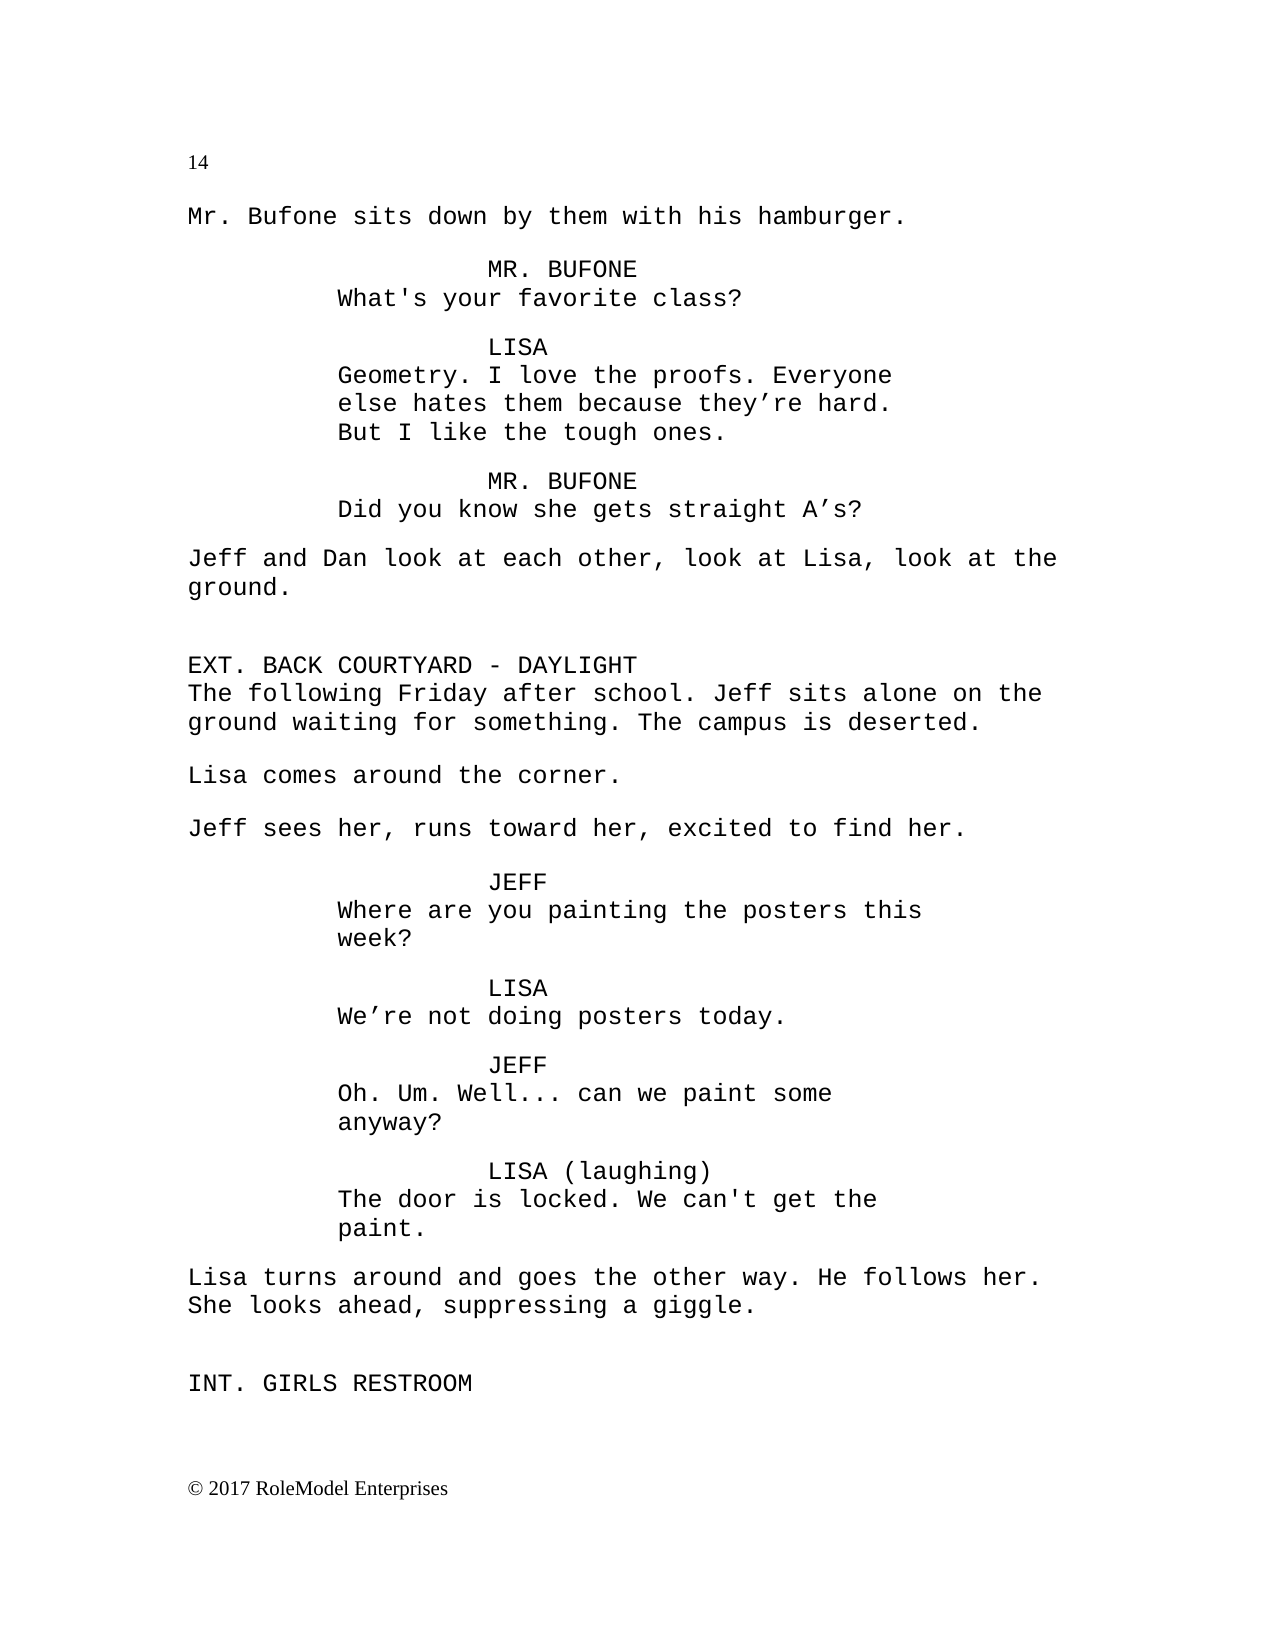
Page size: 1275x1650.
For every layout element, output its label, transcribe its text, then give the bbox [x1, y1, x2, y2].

subtitle EXT. BACK COURTYARD - DAYLIGHT [187, 653, 1087, 681]
text Lisa turns around and goes the other way. He follows her. She looks ahead, suppressing a giggle. [187, 1264, 1087, 1321]
text The door is locked. We can't get the paint. [337, 1187, 937, 1243]
text Oh. Um. Well... can we paint some anyway? [337, 1081, 937, 1138]
text Jeff and Dan look at each other, look at Lisa, look at the ground. [187, 546, 1087, 603]
text What's your favorite class? [337, 285, 937, 313]
text LISA [187, 975, 1087, 1003]
text Where are you painting the posters this week? [337, 898, 937, 954]
subtitle INT. GIRLS RESTROOM [187, 1371, 1087, 1399]
text LISA [187, 334, 1087, 363]
text The following Friday after school. Jeff sits alone on the ground waiting for something. The campus is deserted. [187, 681, 1087, 738]
text Mr. Bufone sits down by them with his hamburger. [187, 203, 1087, 232]
text We’re not doing posters today. [337, 1003, 937, 1032]
text JEFF [187, 869, 1087, 898]
text Did you know she gets straight A’s? [337, 497, 937, 525]
text Lisa comes around the corner. [187, 763, 1087, 791]
text MR. BUFONE [187, 468, 1087, 497]
text LISA (laughing) [187, 1158, 1087, 1187]
text JEFF [187, 1053, 1087, 1081]
text MR. BUFONE [187, 257, 1087, 285]
text Geometry. I love the proofs. Everyone else hates them because they’re hard. But I like the tough ones. [337, 363, 937, 448]
text Jeff sees her, runs toward her, excited to find her. [187, 816, 1087, 844]
